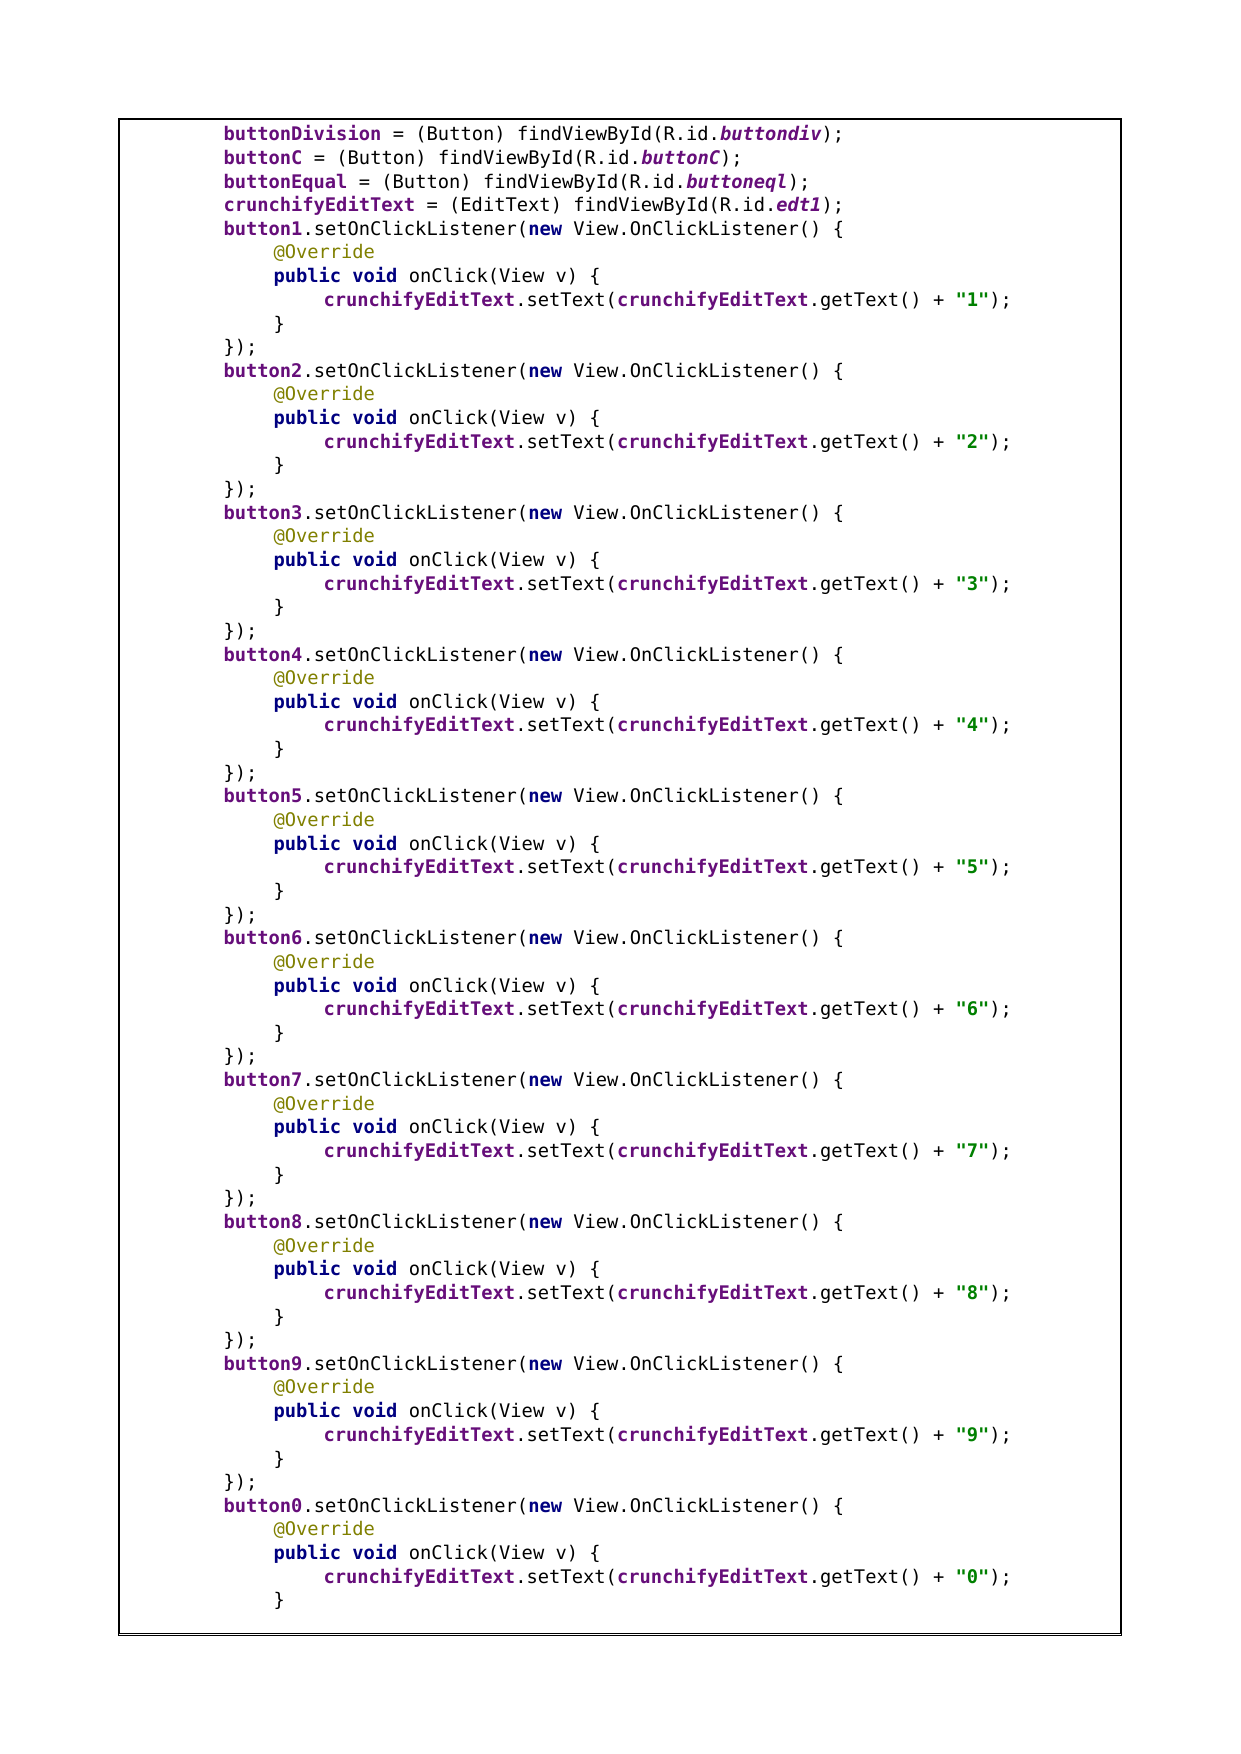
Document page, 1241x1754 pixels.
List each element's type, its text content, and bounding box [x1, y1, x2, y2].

text }); [123, 1046, 1117, 1069]
text @Override [123, 667, 1117, 691]
text buttonC = (Button) findViewById(R.id.buttonC); [123, 147, 1117, 171]
text public void onClick(View v) { [123, 1542, 1117, 1566]
text public void onClick(View v) { [123, 549, 1117, 573]
text @Override [123, 1235, 1117, 1258]
text crunchifyEditText.setText(crunchifyEditText.getText() + "9"); [123, 1424, 1117, 1447]
text crunchifyEditText.setText(crunchifyEditText.getText() + "4"); [123, 714, 1117, 738]
text crunchifyEditText.setText(crunchifyEditText.getText() + "2"); [123, 431, 1117, 454]
text button1.setOnClickListener(new View.OnClickListener() { [123, 218, 1117, 242]
text crunchifyEditText.setText(crunchifyEditText.getText() + "1"); [123, 289, 1117, 312]
text }); [123, 620, 1117, 643]
text button6.setOnClickListener(new View.OnClickListener() { [123, 927, 1117, 951]
text public void onClick(View v) { [123, 407, 1117, 431]
text @Override [123, 809, 1117, 833]
text public void onClick(View v) { [123, 833, 1117, 856]
text } [123, 454, 1117, 478]
text button5.setOnClickListener(new View.OnClickListener() { [123, 785, 1117, 809]
text public void onClick(View v) { [123, 974, 1117, 998]
text }); [123, 1187, 1117, 1211]
text public void onClick(View v) { [123, 1116, 1117, 1140]
text button2.setOnClickListener(new View.OnClickListener() { [123, 360, 1117, 383]
text crunchifyEditText.setText(crunchifyEditText.getText() + "3"); [123, 573, 1117, 596]
text crunchifyEditText = (EditText) findViewById(R.id.edt1); [123, 194, 1117, 218]
text crunchifyEditText.setText(crunchifyEditText.getText() + "6"); [123, 998, 1117, 1022]
text crunchifyEditText.setText(crunchifyEditText.getText() + "7"); [123, 1140, 1117, 1164]
text public void onClick(View v) { [123, 1400, 1117, 1424]
text public void onClick(View v) { [123, 1258, 1117, 1282]
text } [123, 880, 1117, 904]
text } [123, 1022, 1117, 1046]
text @Override [123, 1377, 1117, 1400]
text }); [123, 762, 1117, 785]
text }); [123, 336, 1117, 360]
text } [123, 1589, 1117, 1613]
text @Override [123, 951, 1117, 974]
text }); [123, 904, 1117, 927]
text }); [123, 478, 1117, 502]
text button0.setOnClickListener(new View.OnClickListener() { [123, 1495, 1117, 1518]
text crunchifyEditText.setText(crunchifyEditText.getText() + "5"); [123, 856, 1117, 880]
text public void onClick(View v) { [123, 691, 1117, 714]
text button4.setOnClickListener(new View.OnClickListener() { [123, 643, 1117, 667]
text button3.setOnClickListener(new View.OnClickListener() { [123, 502, 1117, 525]
text public void onClick(View v) { [123, 265, 1117, 289]
text }); [123, 1471, 1117, 1495]
text button9.setOnClickListener(new View.OnClickListener() { [123, 1353, 1117, 1377]
text } [123, 738, 1117, 762]
text } [123, 1306, 1117, 1329]
text button7.setOnClickListener(new View.OnClickListener() { [123, 1069, 1117, 1093]
text }); [123, 1329, 1117, 1353]
text } [123, 312, 1117, 336]
text } [123, 596, 1117, 620]
text crunchifyEditText.setText(crunchifyEditText.getText() + "0"); [123, 1566, 1117, 1589]
text buttonEqual = (Button) findViewById(R.id.buttoneql); [123, 171, 1117, 194]
text button8.setOnClickListener(new View.OnClickListener() { [123, 1211, 1117, 1235]
text @Override [123, 383, 1117, 407]
text crunchifyEditText.setText(crunchifyEditText.getText() + "8"); [123, 1282, 1117, 1306]
text @Override [123, 1518, 1117, 1542]
text buttonDivision = (Button) findViewById(R.id.buttondiv); [123, 123, 1117, 147]
text @Override [123, 525, 1117, 549]
text } [123, 1164, 1117, 1187]
text } [123, 1447, 1117, 1471]
text @Override [123, 242, 1117, 265]
text @Override [123, 1093, 1117, 1116]
